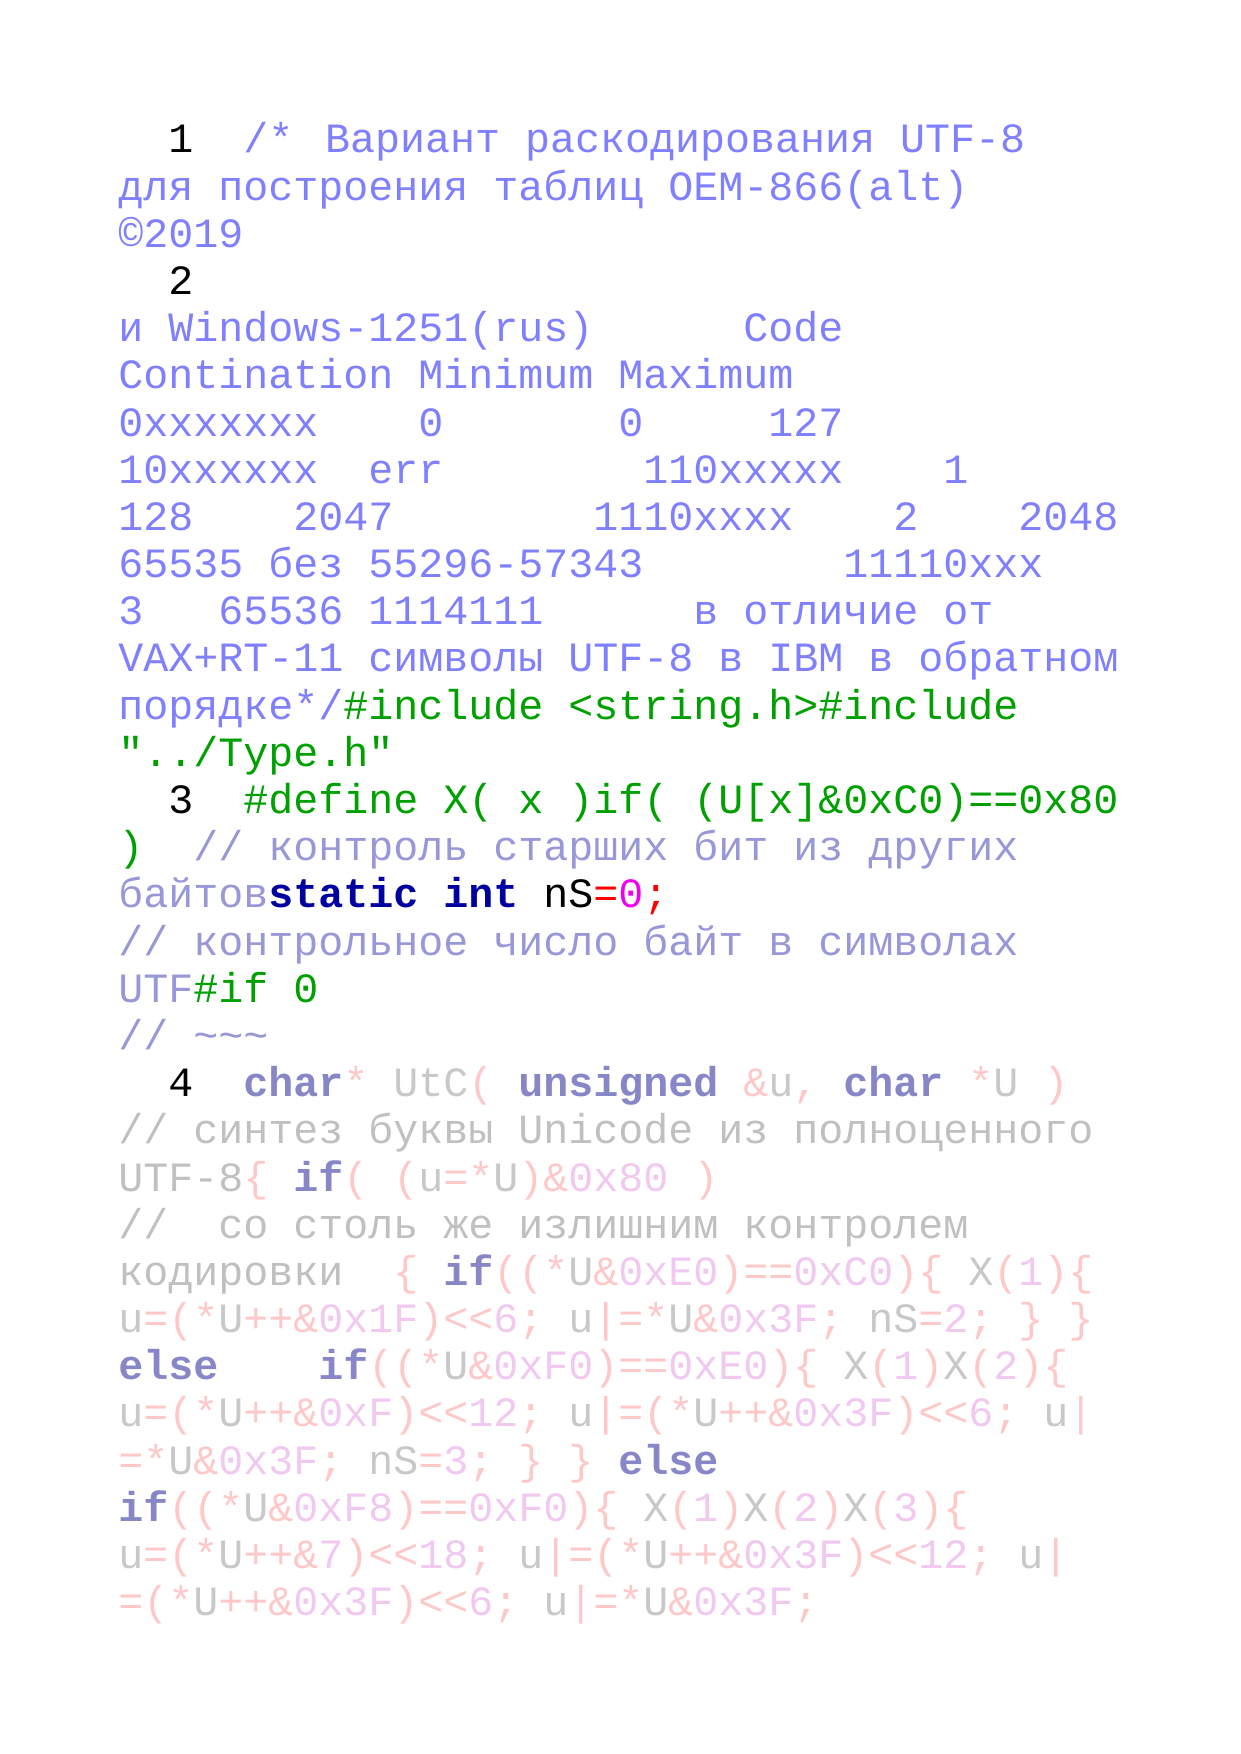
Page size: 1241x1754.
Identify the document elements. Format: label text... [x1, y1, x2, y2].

subtitle 3 #define X( x )if( (U[x]&0xC0)==0x80 ) // контроль старших бит из других байтовstatic int nS=0; // контрольное число байт в символах UTF#if 0 // ~~~ [118, 779, 1122, 1062]
subtitle 2 и Windows-1251(rus) Code Contination Minimum Maximum 0xxxxxxx 0 0 127 10xxxxxx err 110xxxxx 1 128 2047 1110xxxx 2 2048 65535 без 55296-57343 11110xxx 3 65536 1114111 в отличие от VAX+RT-11 символы UTF-8 в IBM в обратном порядке*/#include <string.h>#include "../Type.h" [118, 260, 1122, 779]
subtitle 1 /*﻿ Вариант раскодирования UTF-8 для построения таблиц OEM-866(alt) ©2019 [118, 118, 1122, 260]
subtitle 4 char* UtC( unsigned &u, char *U ) // синтез буквы Unicode из полноценного UTF-8{ if( (u=*U)&0x80 ) // со столь же излишним контролем кодировки { if((*U&0xE0)==0xC0){ X(1){ u=(*U++&0x1F)<<6; u|=*U&0x3F; nS=2; } } else if((*U&0xF0)==0xE0){ X(1)X(2){ u=(*U++&0xF)<<12; u|=(*U++&0x3F)<<6; u|=*U&0x3F; nS=3; } } else if((*U&0xF8)==0xF0){ X(1)X(2)X(3){ u=(*U++&7)<<18; u|=(*U++&0x3F)<<12; u|=(*U++&0x3F)<<6; u|=*U&0x3F; [118, 1062, 1122, 1628]
